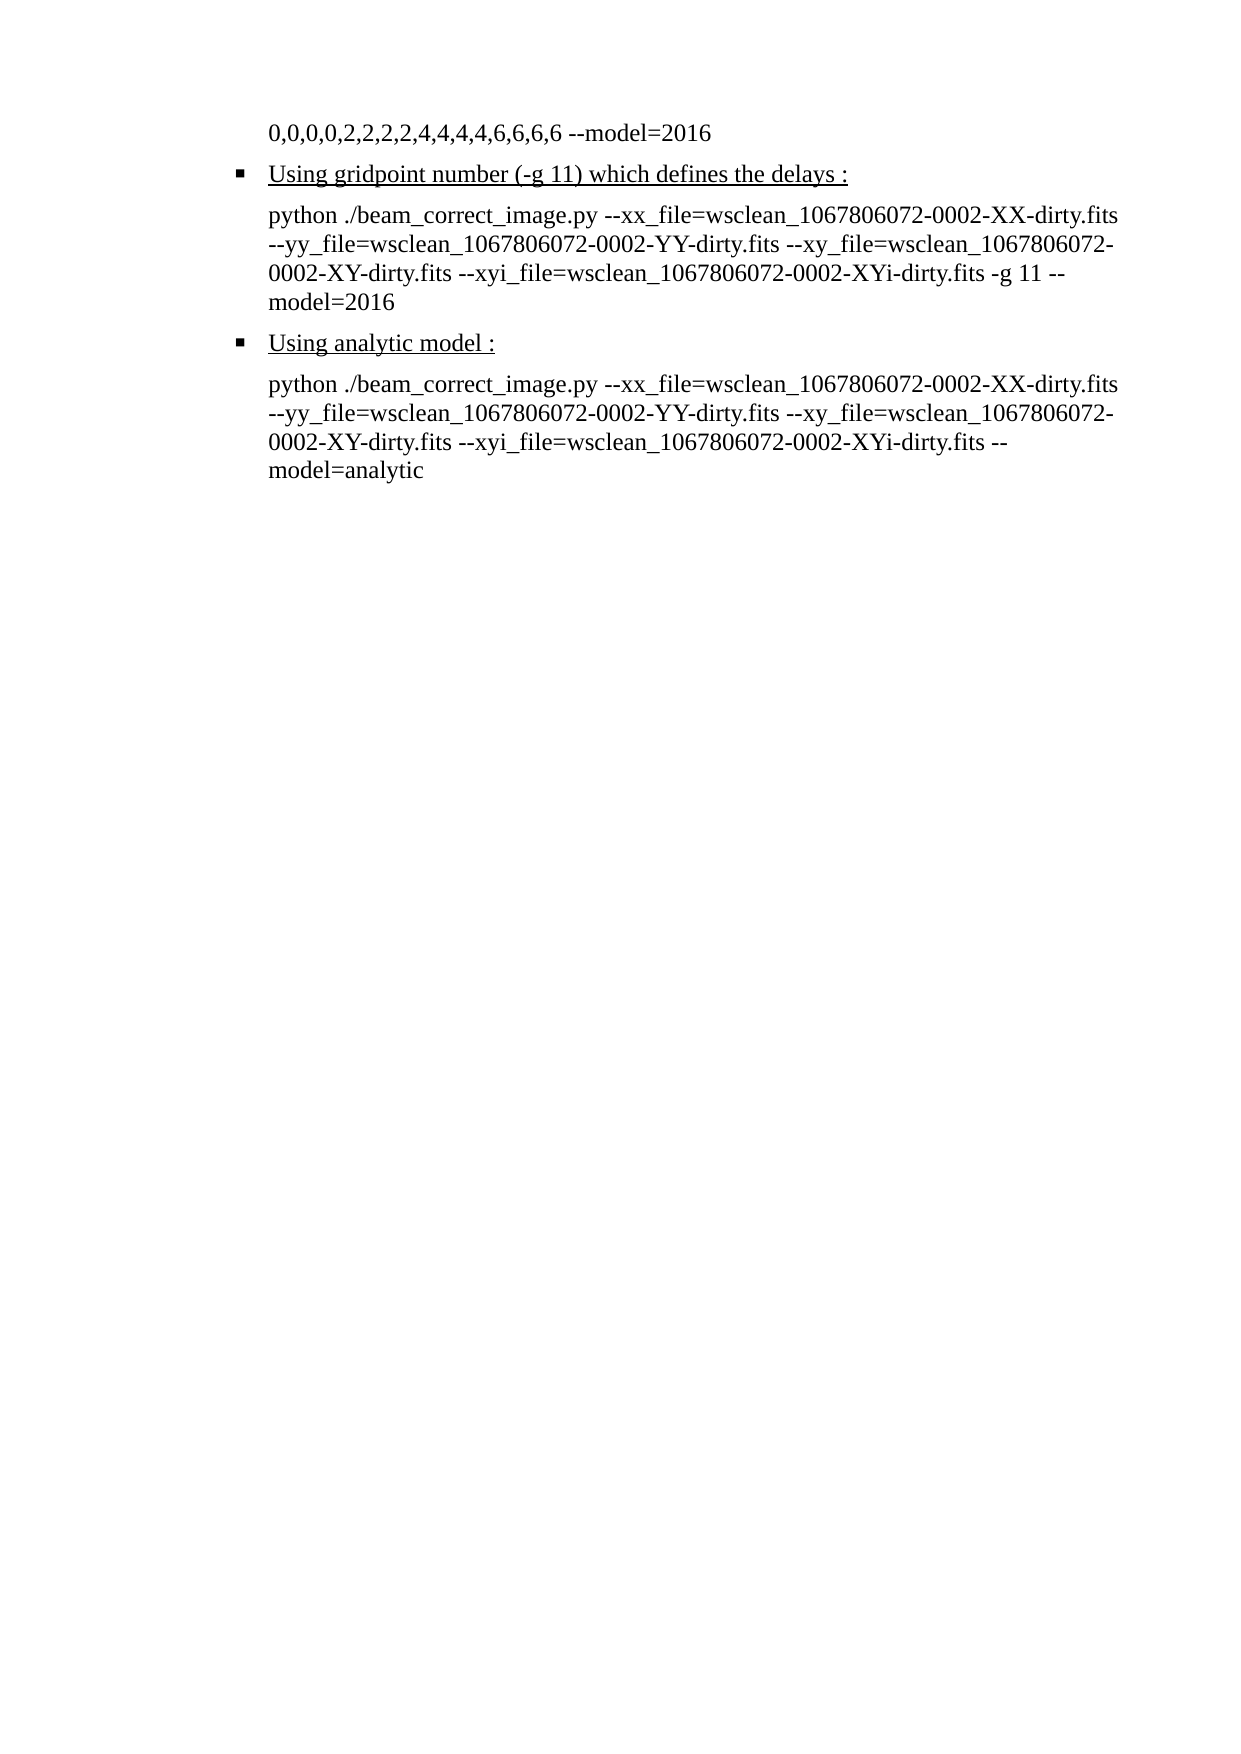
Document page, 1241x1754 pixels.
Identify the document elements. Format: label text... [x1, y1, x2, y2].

list python ./beam_correct_image.py --xx_file=wsclean_1067806072-0002-XX-dirty.fits --yy_file=wsclean_1067806072-0002-YY-dirty.fits --xy_file=wsclean_1067806072-0002-XY-dirty.fits --xyi_file=wsclean_1067806072-0002-XYi-dirty.fits -g 11 --model=2016 [231, 201, 1122, 316]
list Using gridpoint number (-g 11) which defines the delays : [231, 159, 1122, 188]
list Using analytic model : [231, 328, 1122, 357]
list python ./beam_correct_image.py --xx_file=wsclean_1067806072-0002-XX-dirty.fits --yy_file=wsclean_1067806072-0002-YY-dirty.fits --xy_file=wsclean_1067806072-0002-XY-dirty.fits --xyi_file=wsclean_1067806072-0002-XYi-dirty.fits --model=analytic [231, 369, 1122, 484]
list 0,0,0,0,2,2,2,2,4,4,4,4,6,6,6,6 --model=2016 [231, 118, 1122, 147]
